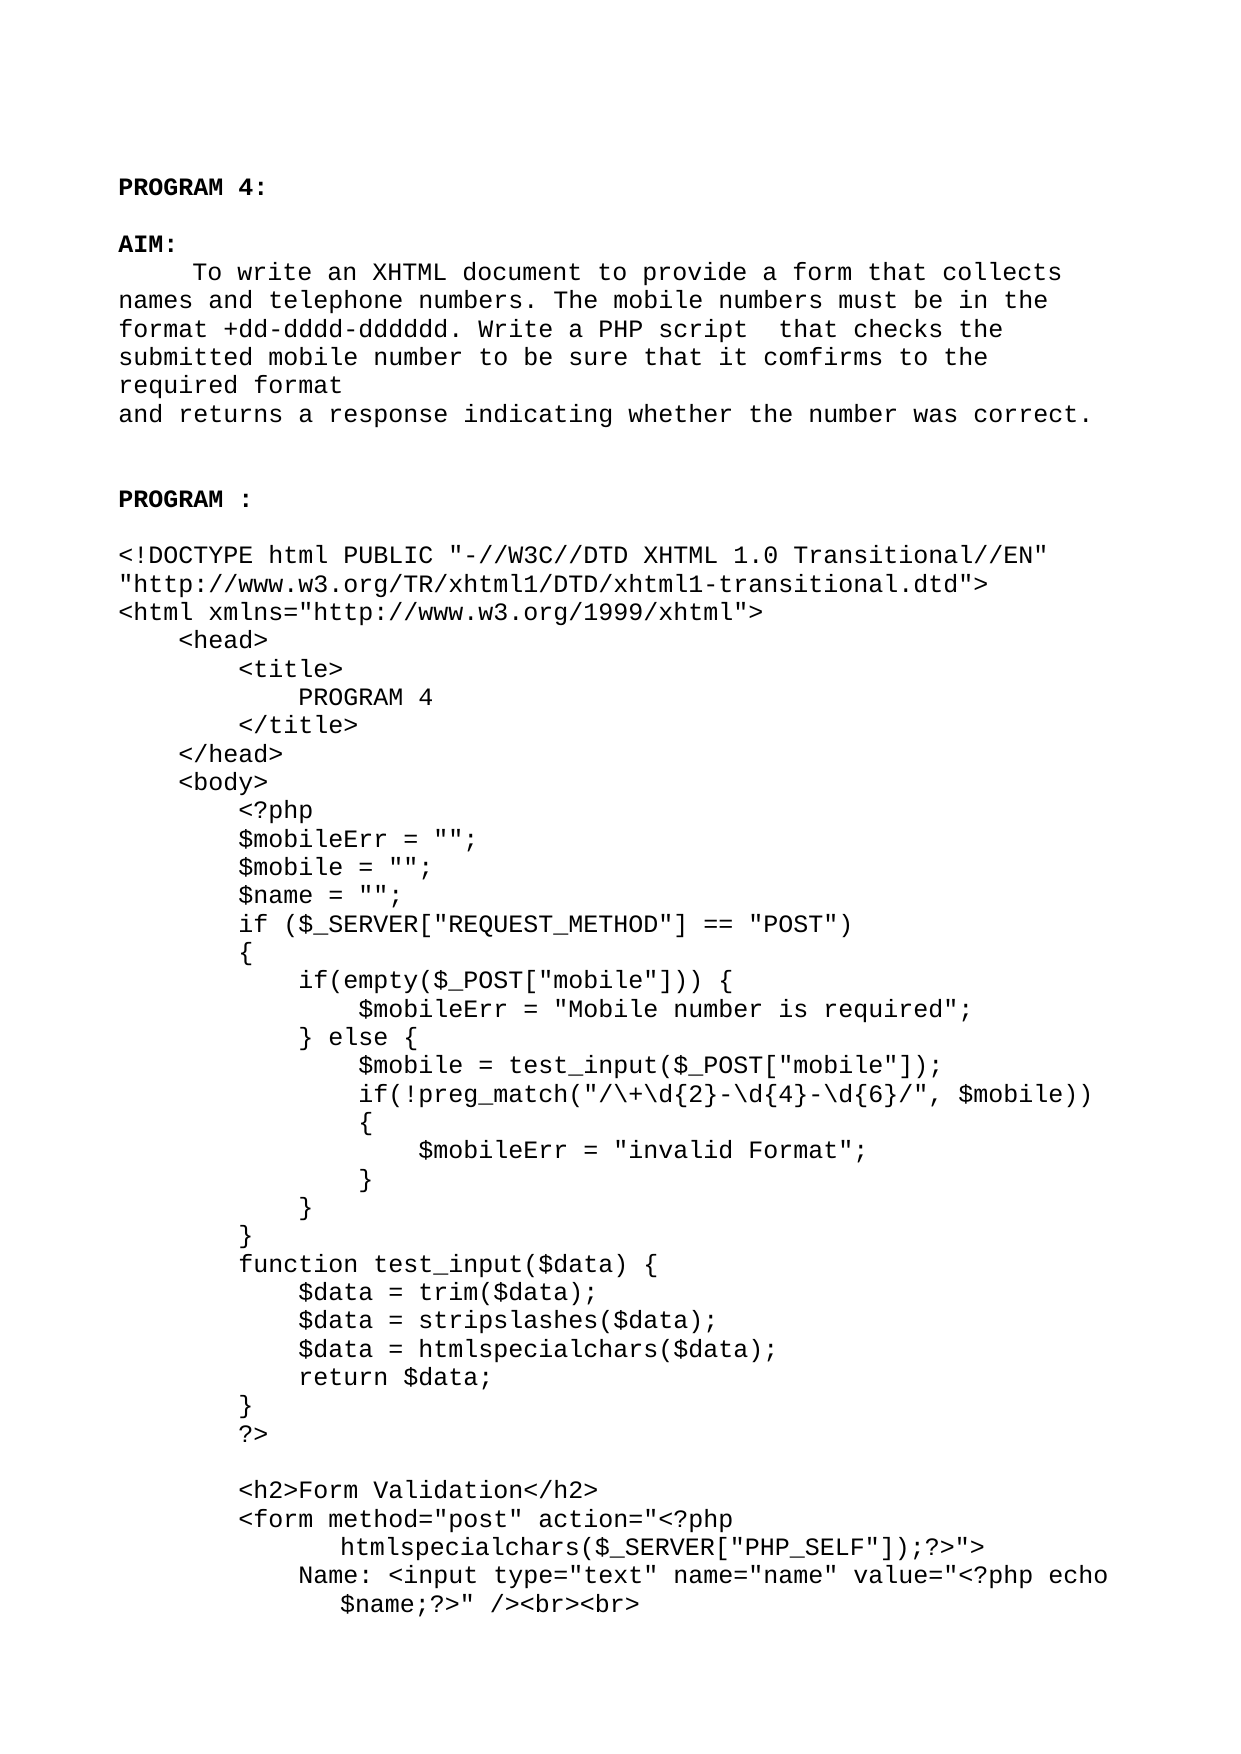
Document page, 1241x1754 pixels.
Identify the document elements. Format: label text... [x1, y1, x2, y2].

text $data = trim($data); [118, 1280, 1122, 1308]
text $data = htmlspecialchars($data); [118, 1336, 1122, 1365]
text <!DOCTYPE html PUBLIC "-//W3C//DTD XHTML 1.0 Transitional//EN" "http://www.w3.org/TR/xhtml1/DTD/xhtml1-transitional.dtd"> [118, 543, 1122, 600]
text <h2>Form Validation</h2> [118, 1478, 1122, 1506]
text To write an XHTML document to provide a form that collects names and telephone numbers. The mobile numbers must be in the format +dd-dddd-dddddd. Write a PHP script that checks the submitted mobile number to be sure that it comfirms to the required format [118, 260, 1122, 401]
text <form method="post" action="<?php htmlspecialchars($_SERVER["PHP_SELF"]);?>"> [118, 1506, 1122, 1563]
text </title> [118, 713, 1122, 741]
text </head> [118, 741, 1122, 770]
text <?php [118, 798, 1122, 826]
text return $data; [118, 1365, 1122, 1393]
text Name: <input type="text" name="name" value="<?php echo $name;?>" /><br><br> [118, 1563, 1122, 1620]
text AIM: [118, 231, 1122, 260]
text PROGRAM 4 [118, 685, 1122, 713]
text $mobile = test_input($_POST["mobile"]); [118, 1053, 1122, 1081]
text } else { [118, 1025, 1122, 1053]
text <title> [118, 656, 1122, 685]
text $mobileErr = ""; [118, 826, 1122, 855]
text $mobileErr = "invalid Format"; [118, 1138, 1122, 1166]
text <html xmlns="http://www.w3.org/1999/xhtml"> [118, 600, 1122, 628]
text } [118, 1393, 1122, 1421]
text function test_input($data) { [118, 1251, 1122, 1280]
text if(!preg_match("/\+\d{2}-\d{4}-\d{6}/", $mobile)) [118, 1081, 1122, 1110]
text { [118, 1110, 1122, 1138]
text PROGRAM : [118, 486, 1122, 515]
text and returns a response indicating whether the number was correct. [118, 401, 1122, 430]
text { [118, 940, 1122, 968]
text if ($_SERVER["REQUEST_METHOD"] == "POST") [118, 911, 1122, 940]
text } [118, 1223, 1122, 1251]
text } [118, 1166, 1122, 1195]
text ?> [118, 1421, 1122, 1450]
text <body> [118, 770, 1122, 798]
text } [118, 1195, 1122, 1223]
text $data = stripslashes($data); [118, 1308, 1122, 1336]
text $mobile = ""; [118, 855, 1122, 883]
text if(empty($_POST["mobile"])) { [118, 968, 1122, 996]
text PROGRAM 4: [118, 175, 1122, 203]
text $name = ""; [118, 883, 1122, 911]
text <head> [118, 628, 1122, 656]
text $mobileErr = "Mobile number is required"; [118, 996, 1122, 1025]
